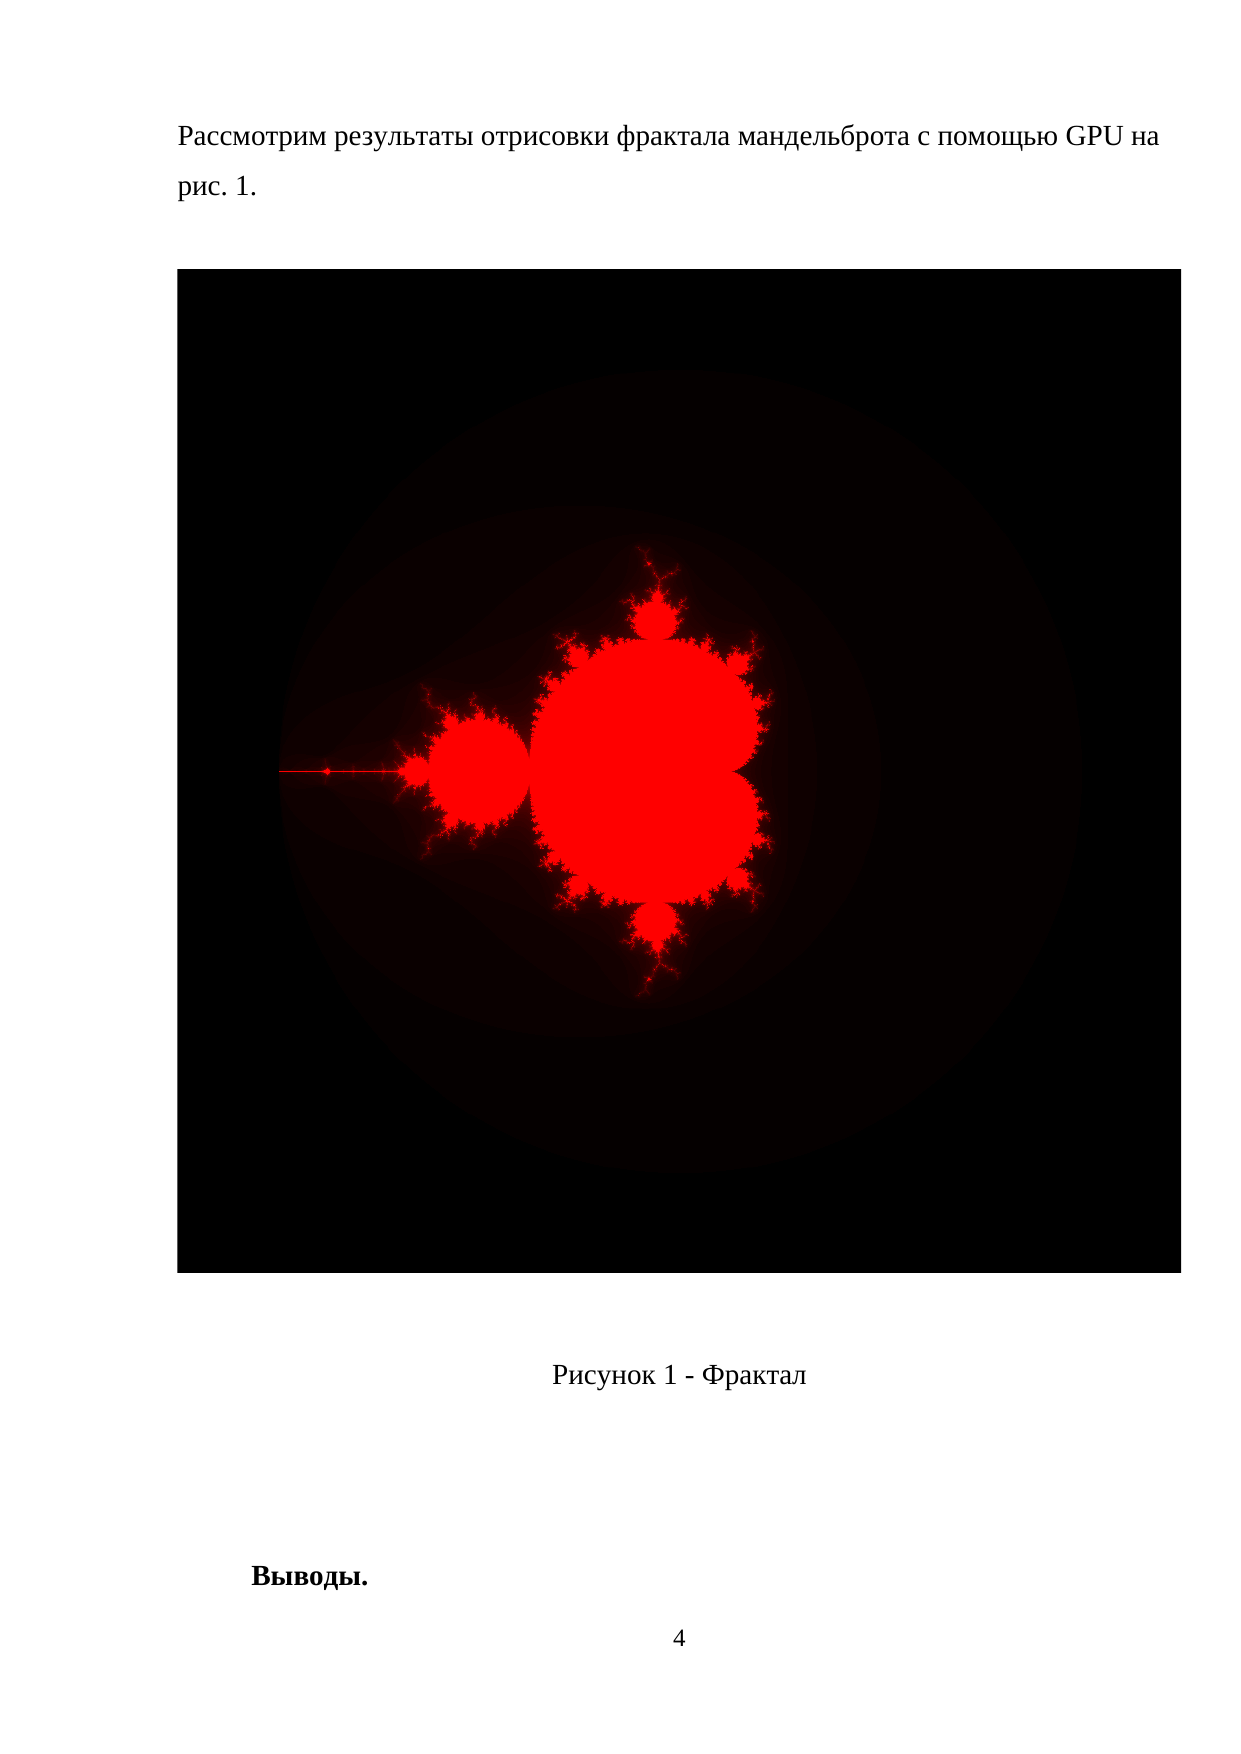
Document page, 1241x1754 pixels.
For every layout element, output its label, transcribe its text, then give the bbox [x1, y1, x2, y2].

picture [177, 269, 1182, 1273]
text Рисунок 1 - Фрактал [177, 1357, 1181, 1390]
text Рассмотрим результаты отрисовки фрактала мандельброта с помощью GPU на рис. 1. [177, 118, 1181, 202]
text Выводы. [177, 1558, 1181, 1592]
